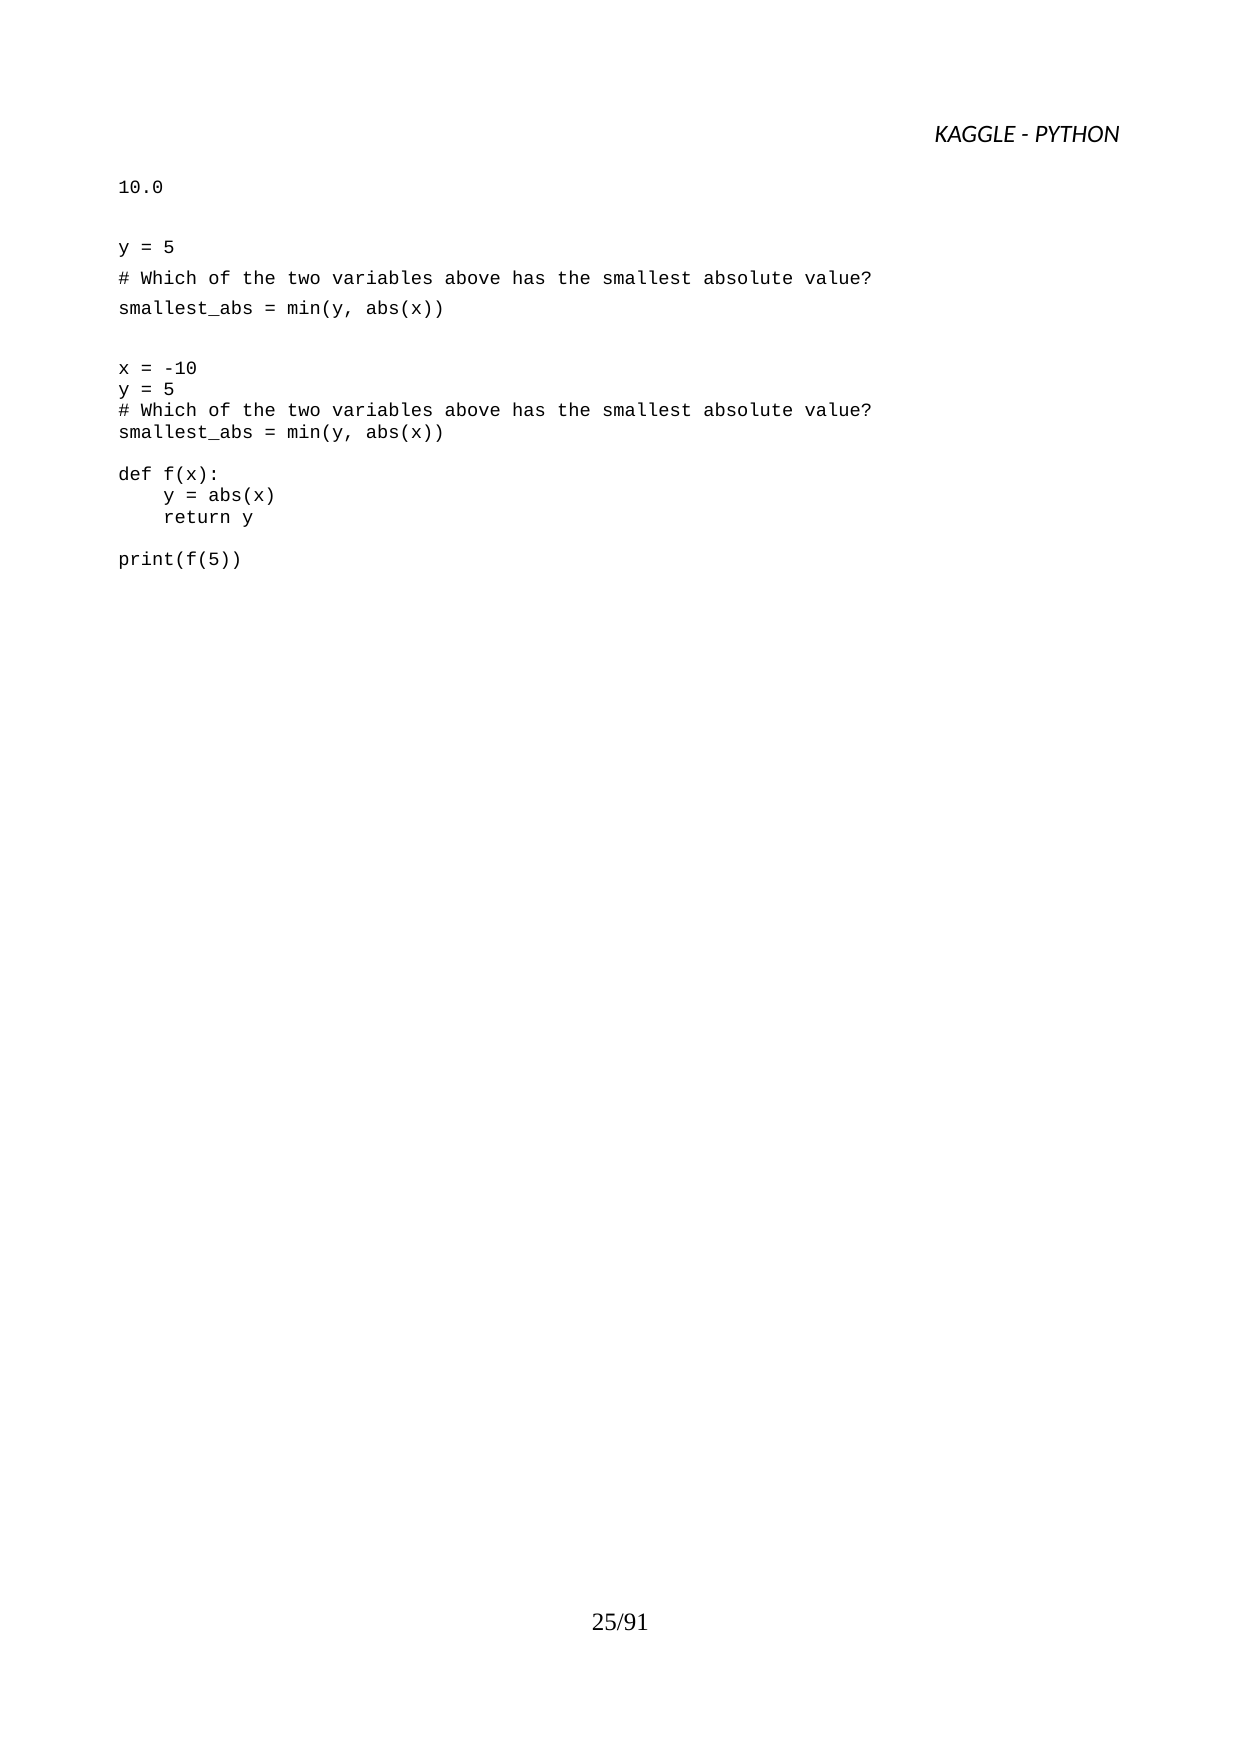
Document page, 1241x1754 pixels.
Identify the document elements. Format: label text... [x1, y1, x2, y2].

text # Which of the two variables above has the smallest absolute value? [118, 401, 1122, 422]
text def f(x): [118, 465, 1122, 486]
text # Which of the two variables above has the smallest absolute value? [118, 268, 1122, 290]
text y = 5 [118, 380, 1122, 401]
text return y [118, 507, 1122, 529]
text y = 5 [118, 238, 1122, 259]
text y = abs(x) [118, 486, 1122, 507]
text x = -10 [118, 359, 1122, 380]
text smallest_abs = min(y, abs(x)) [118, 422, 1122, 444]
text smallest_abs = min(y, abs(x)) [118, 298, 1122, 320]
text print(f(5)) [118, 550, 1122, 571]
text 10.0 [118, 178, 1122, 199]
